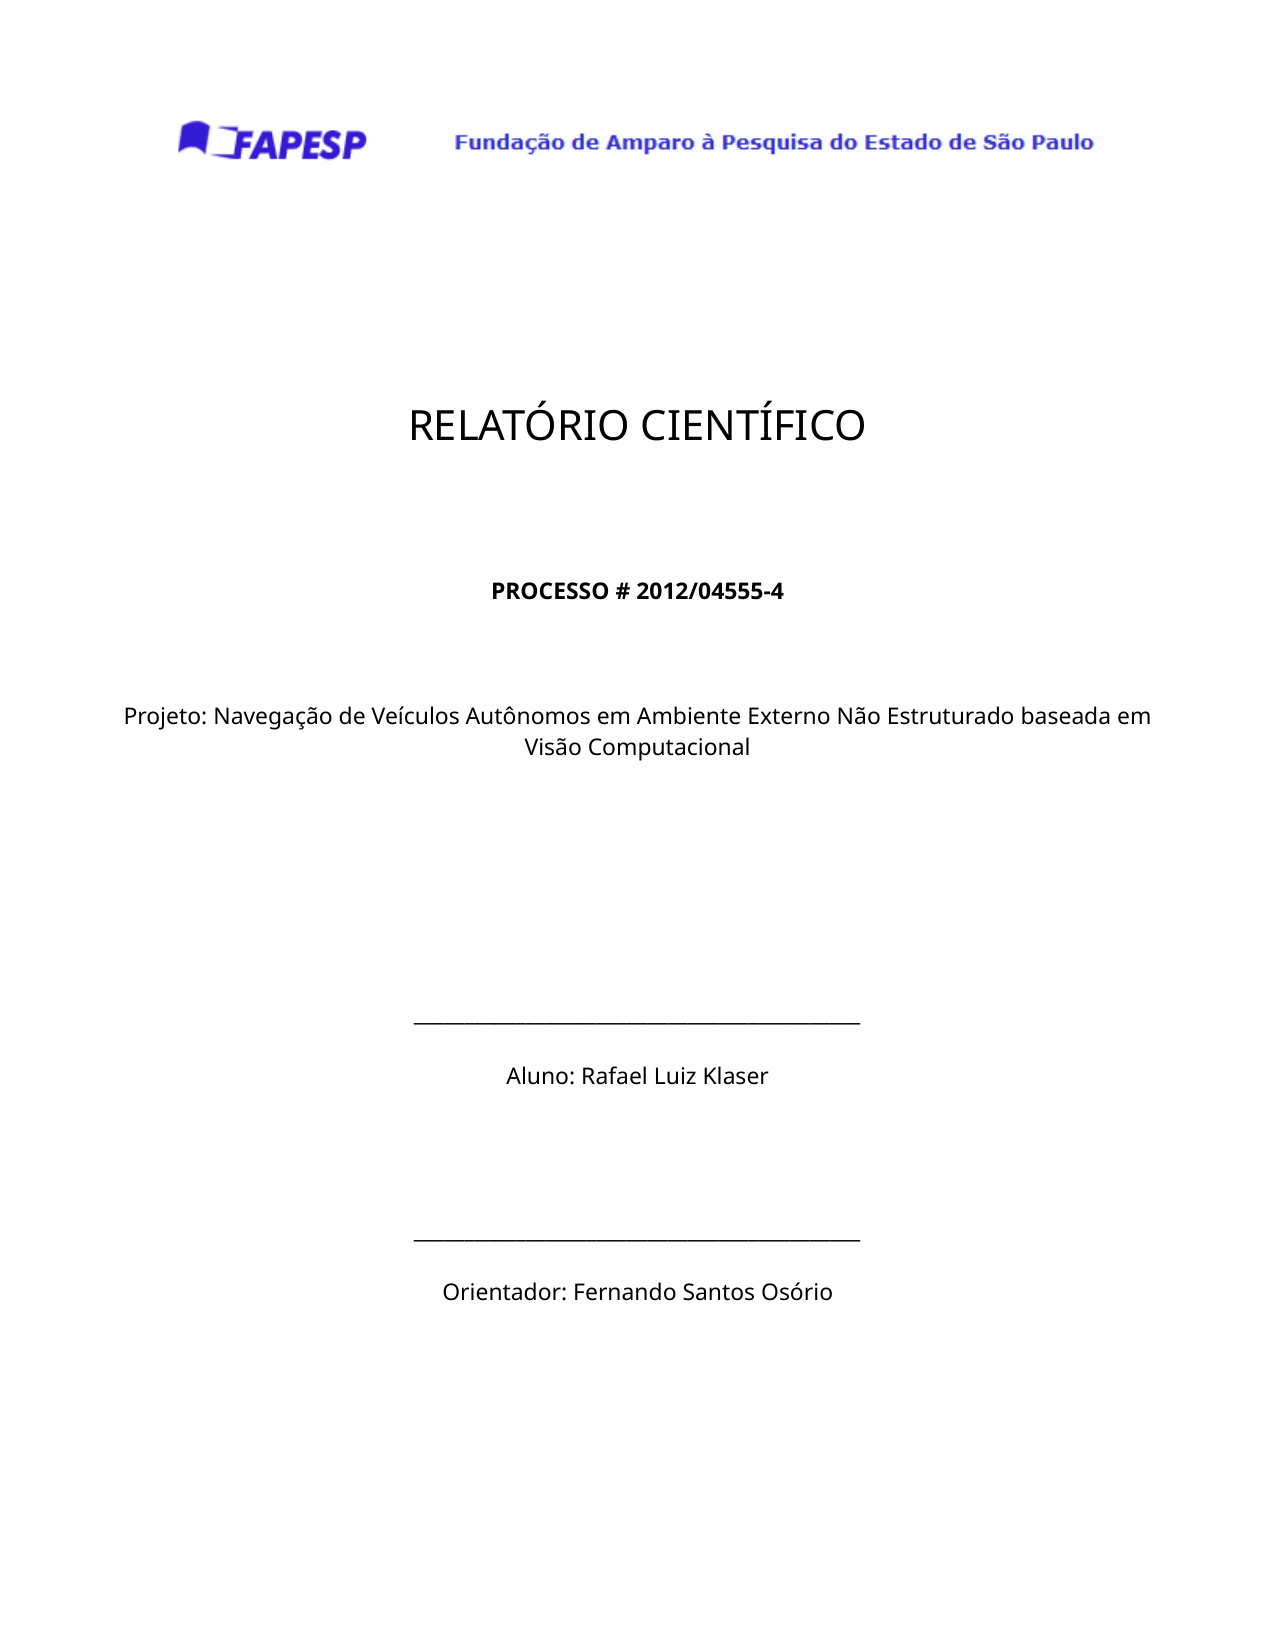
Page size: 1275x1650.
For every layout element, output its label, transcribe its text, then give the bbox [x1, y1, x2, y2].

text RELATÓRIO CIENTÍFICO [118, 396, 1157, 453]
text ____________________________________________ [118, 1213, 1157, 1245]
text Orientador: Fernando Santos Osório [118, 1276, 1157, 1307]
picture [174, 118, 1102, 164]
text Projeto: Navegação de Veículos Autônomos em Ambiente Externo Não Estruturado baseada em Visão Computacional [118, 700, 1157, 762]
text ____________________________________________ [118, 997, 1157, 1028]
text PROCESSO # 2012/04555-4 [118, 575, 1157, 606]
text Aluno: Rafael Luiz Klaser [118, 1060, 1157, 1091]
